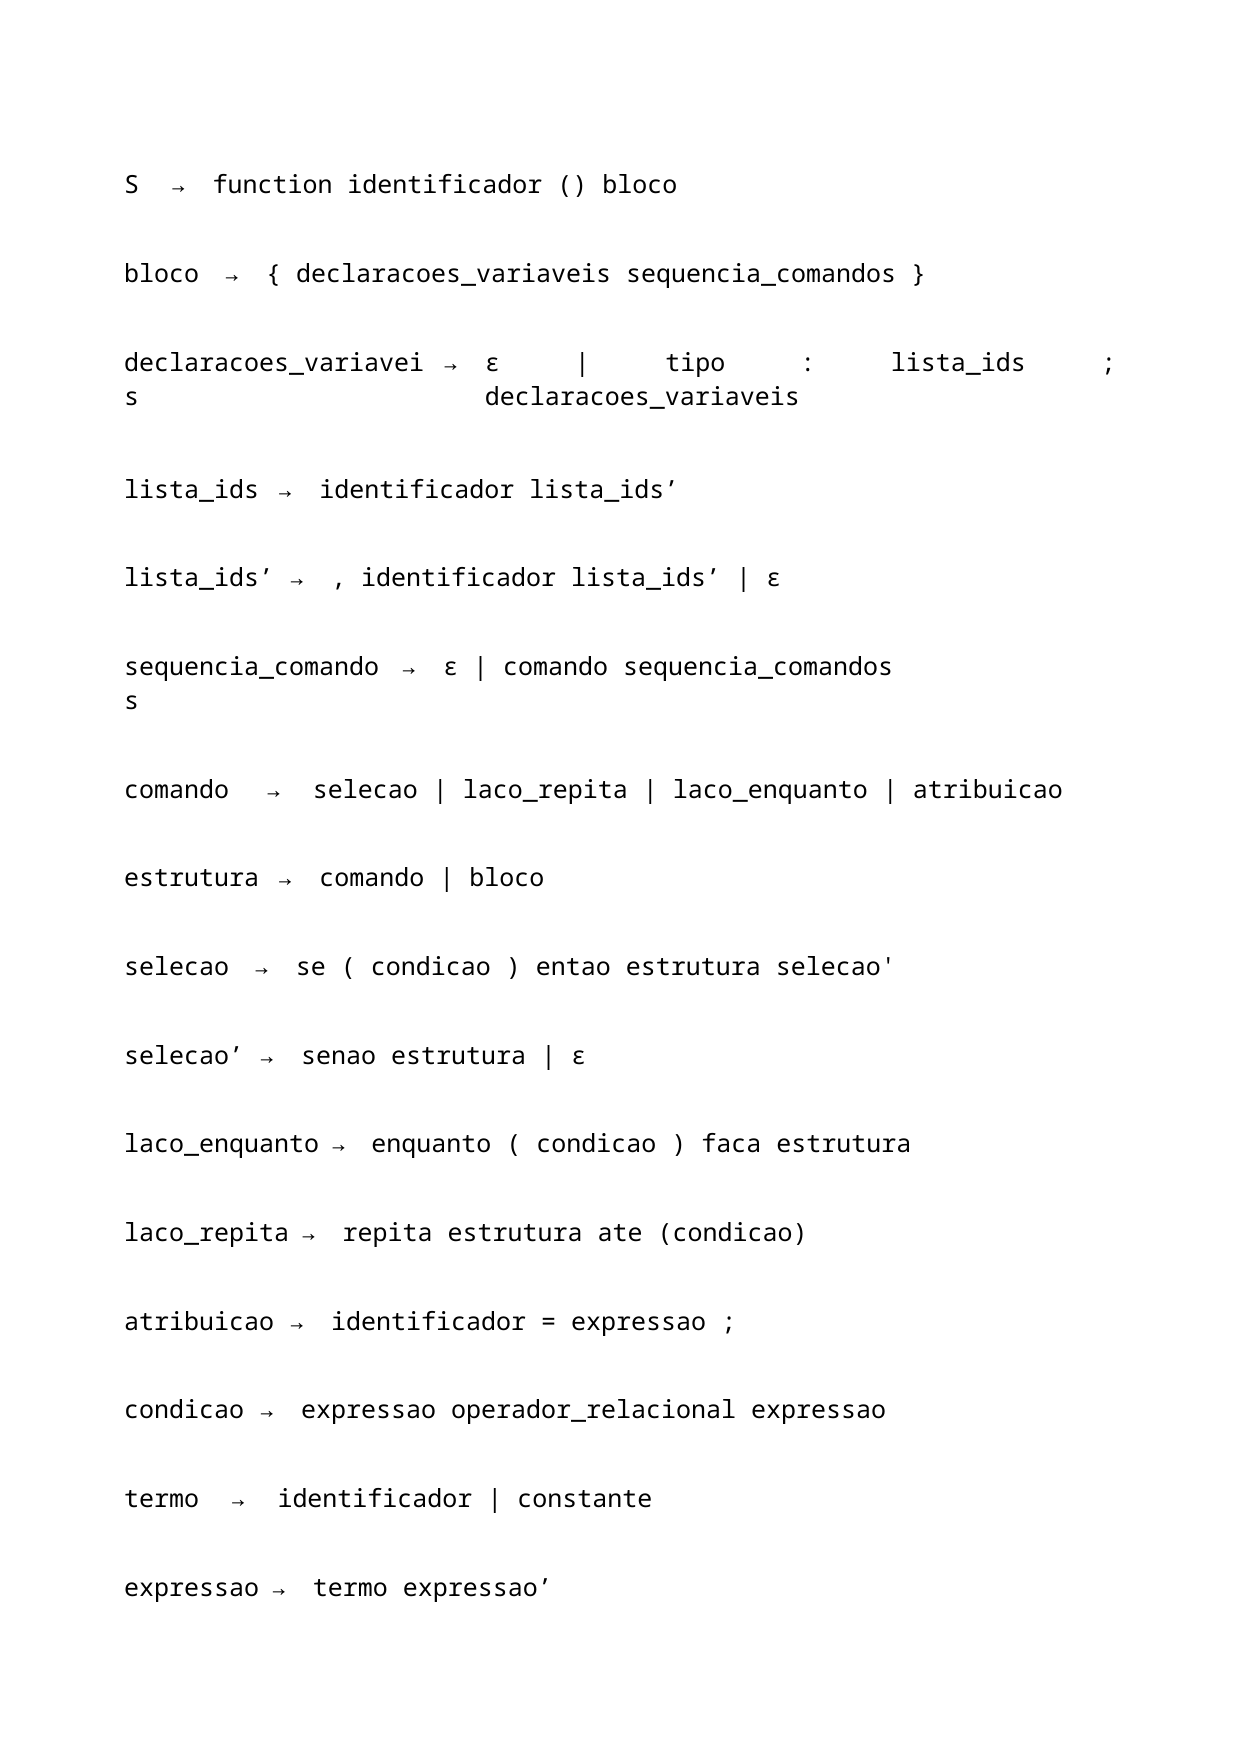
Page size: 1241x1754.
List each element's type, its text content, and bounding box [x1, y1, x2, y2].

table_header comando | bloco [313, 854, 1122, 900]
table_header enquanto ( condicao ) faca estrutura [365, 1120, 1122, 1166]
table_header S [118, 161, 165, 207]
table_header lista_ids [118, 466, 272, 511]
table_header → [284, 554, 325, 600]
table_header → [272, 854, 313, 900]
table_header → [272, 466, 313, 511]
table_header identificador | constante [271, 1475, 1122, 1520]
table_header → [260, 766, 307, 811]
table_header → [254, 1386, 295, 1432]
table_header atribuicao [118, 1298, 283, 1343]
table_header senao estrutura | ε [295, 1032, 1122, 1077]
table_header repita estrutura ate (condicao) [337, 1209, 1122, 1254]
table_header identificador lista_ids’ [313, 466, 1122, 511]
table_header → [254, 1032, 295, 1077]
table_header → [284, 1298, 325, 1343]
table_header → [395, 643, 437, 723]
table_header termo expressao’ [307, 1564, 1122, 1609]
table_header expressao [118, 1564, 265, 1609]
table_header sequencia_comandos [118, 643, 395, 723]
table_header identificador = expressao ; [325, 1298, 1122, 1343]
table_header termo [118, 1475, 224, 1520]
table_header expressao operador_relacional expressao [295, 1386, 1122, 1432]
table_header laco_repita [118, 1209, 295, 1254]
table_header → [325, 1120, 365, 1166]
table_header , identificador lista_ids’ | ε [325, 554, 1122, 600]
table_header → [218, 250, 260, 295]
table_header estrutura [118, 854, 272, 900]
table_header { declaracoes_variaveis sequencia_comandos } [260, 250, 1122, 295]
table_header → [165, 161, 207, 207]
table_header function identificador () bloco [207, 161, 1122, 207]
table_header ε | tipo : lista_ids ; declaracoes_variaveis [479, 339, 1122, 418]
table_header → [295, 1209, 337, 1254]
table_header condicao [118, 1386, 253, 1432]
table_header → [225, 1475, 271, 1520]
table_header selecao | laco_repita | laco_enquanto | atribuicao [307, 766, 1122, 811]
table_header lista_ids’ [118, 554, 283, 600]
table_header selecao [118, 943, 248, 988]
table_header → [437, 339, 479, 418]
table_header comando [118, 766, 260, 811]
table_header → [265, 1564, 307, 1609]
table_header laco_enquanto [118, 1120, 325, 1166]
table_header se ( condicao ) entao estrutura selecao' [290, 943, 1122, 988]
table_header selecao’ [118, 1032, 253, 1077]
table_header → [248, 943, 290, 988]
table_header ε | comando sequencia_comandos [437, 643, 1122, 723]
table_header declaracoes_variaveis [118, 339, 437, 418]
table_header bloco [118, 250, 218, 295]
